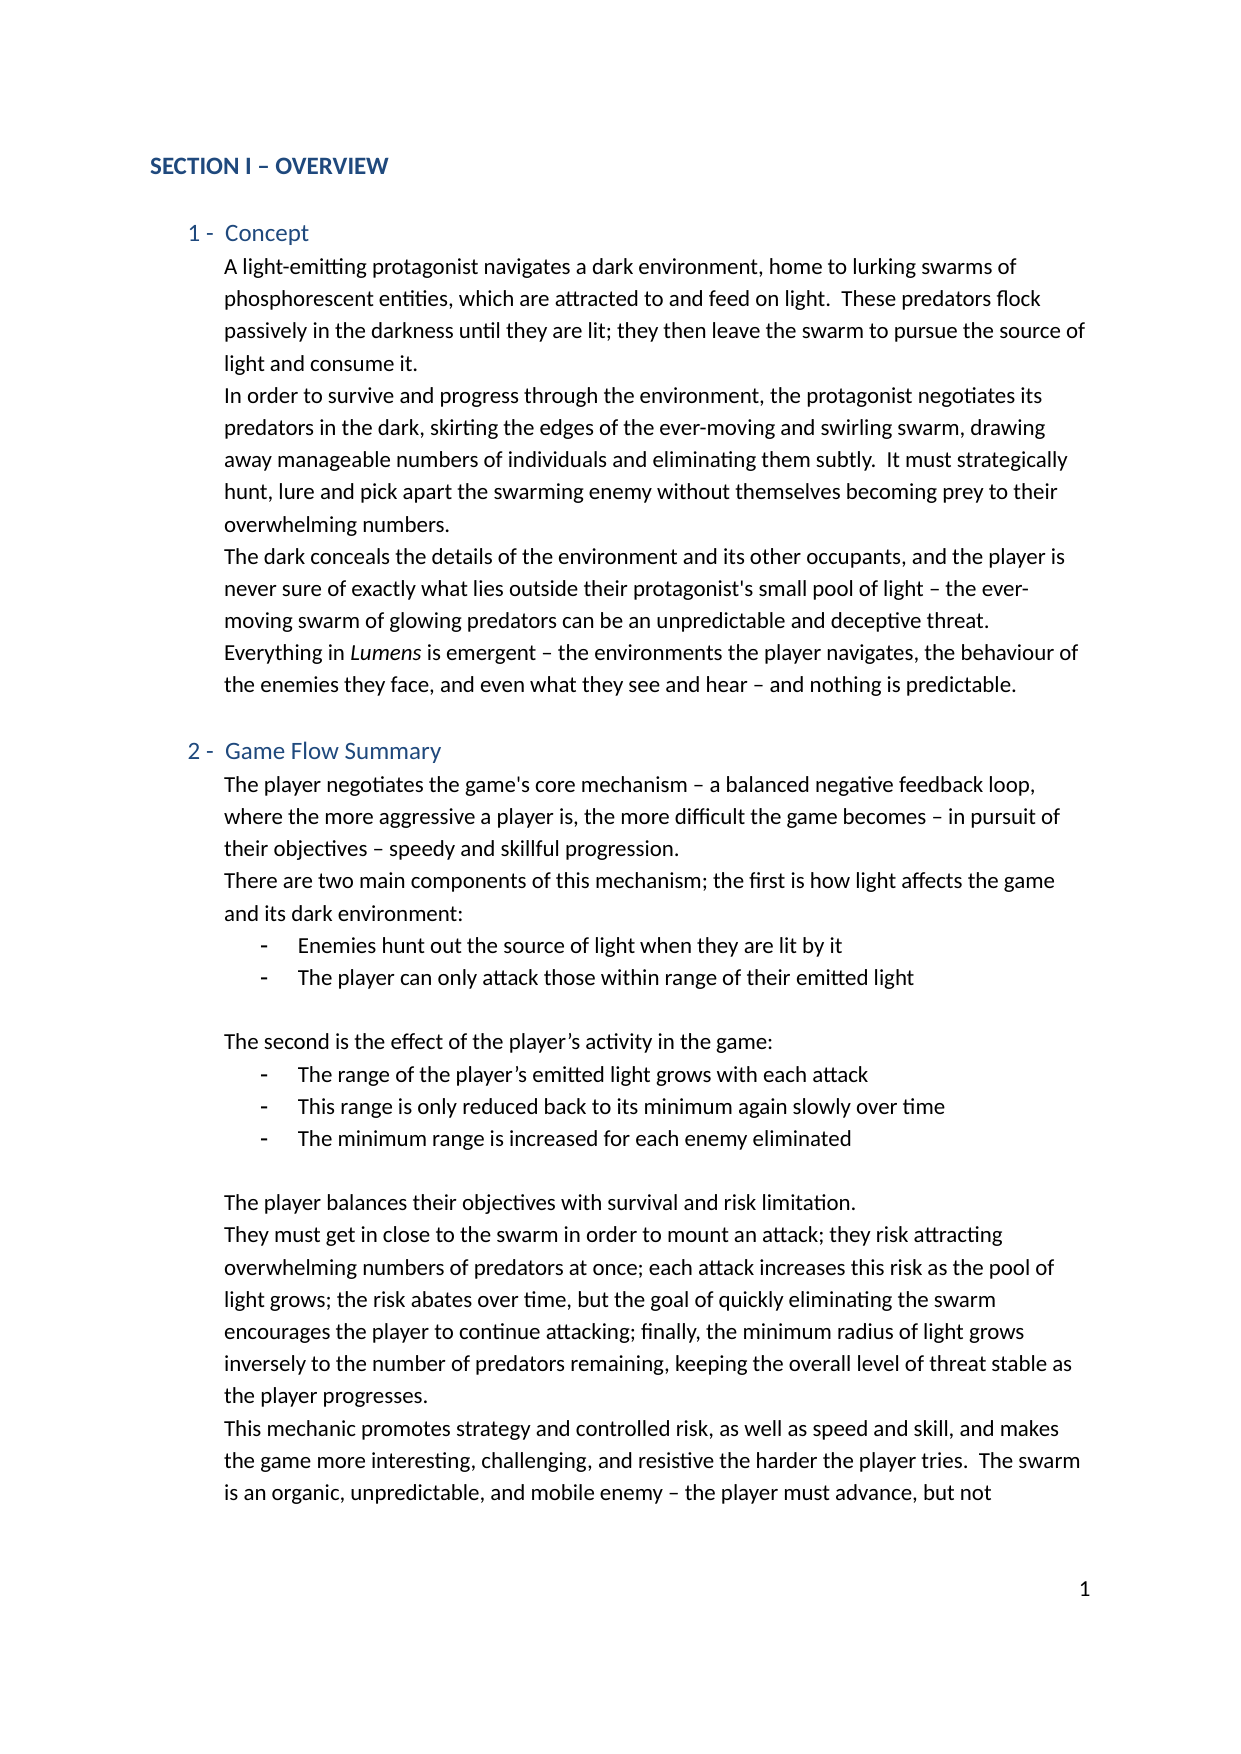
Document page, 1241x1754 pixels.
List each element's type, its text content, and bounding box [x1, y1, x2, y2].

text There are two main components of this mechanism; the first is how light affects the game and its dark environment: [224, 867, 1090, 927]
text This mechanic promotes strategy and controlled risk, as well as speed and skill, and makes the game more interesting, challenging, and resistive the harder the player tries. The swarm is an organic, unpredictable, and mobile enemy – the player must advance, but not [224, 1414, 1090, 1506]
text A light-emitting protagonist navigates a dark environment, home to lurking swarms of phosphorescent entities, which are attracted to and feed on light. These predators flock passively in the darkness until they are lit; they then leave the swarm to pursue the source of light and consume it. [224, 252, 1090, 377]
list The minimum range is increased for each enemy eliminated [260, 1124, 1090, 1152]
list Enemies hunt out the source of light when they are lit by it [260, 931, 1090, 959]
text In order to survive and progress through the environment, the protagonist negotiates its predators in the dark, skirting the edges of the ever-moving and swirling swarm, drawing away manageable numbers of individuals and eliminating them subtly. It must strategically hunt, lure and pick apart the swarming enemy without themselves becoming prey to their overwhelming numbers. [224, 381, 1090, 538]
text Everything in Lumens is emergent – the environments the player navigates, the behaviour of the enemies they face, and even what they see and hear – and nothing is predictable. [224, 638, 1090, 699]
list This range is only reduced back to its minimum again slowly over time [260, 1092, 1090, 1120]
text They must get in close to the swarm in order to mount an attack; they risk attracting overwhelming numbers of predators at once; each attack increases this risk as the pool of light grows; the risk abates over time, but the goal of quickly eliminating the swarm encourages the player to continue attacking; finally, the minimum radius of light grows inversely to the number of predators remaining, keeping the overall level of threat stable as the player progresses. [224, 1221, 1090, 1409]
list The range of the player’s emitted light grows with each attack [260, 1060, 1090, 1088]
list Game Flow Summary [187, 735, 1090, 766]
text The player balances their objectives with survival and risk limitation. [224, 1188, 1090, 1216]
text The dark conceals the details of the environment and its other occupants, and the player is never sure of exactly what lies outside their protagonist's small pool of light – the ever-moving swarm of glowing predators can be an unpredictable and deceptive threat. [224, 542, 1090, 634]
list The player can only attack those within range of their emitted light [260, 963, 1090, 991]
list Concept [187, 217, 1090, 248]
text The second is the effect of the player’s activity in the game: [224, 1027, 1090, 1056]
text The player negotiates the game's core mechanism – a balanced negative feedback loop, where the more aggressive a player is, the more difficult the game becomes – in pursuit of their objectives – speedy and skillful progression. [224, 770, 1090, 862]
subtitle SECTION I – OVERVIEW [150, 150, 1090, 181]
